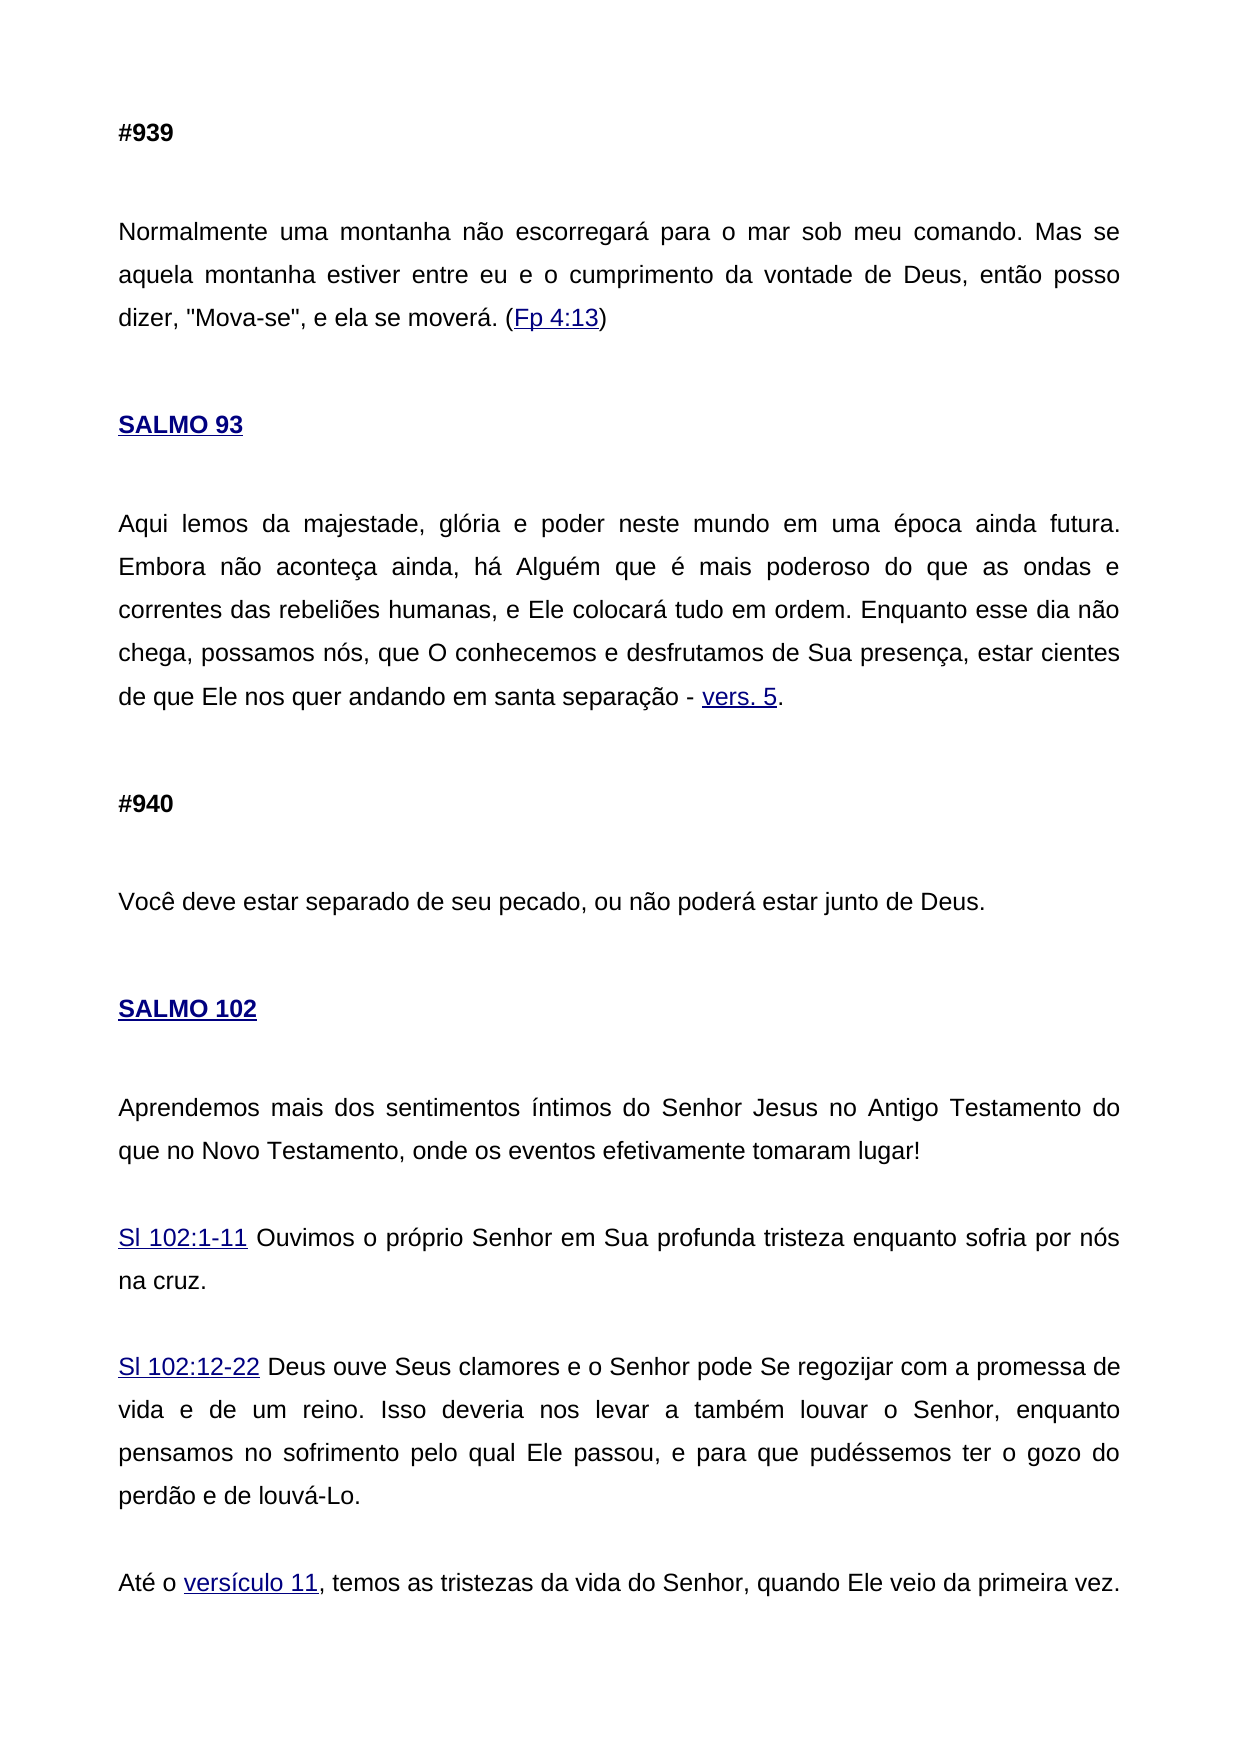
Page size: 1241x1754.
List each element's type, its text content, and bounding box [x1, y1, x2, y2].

text Normalmente uma montanha não escorregará para o mar sob meu comando. Mas se aquela montanha estiver entre eu e o cumprimento da vontade de Deus, então posso dizer, "Mova-se", e ela se moverá. (Fp 4:13) [118, 217, 1122, 332]
subtitle #940 [118, 788, 1122, 817]
text Você deve estar separado de seu pecado, ou não poderá estar junto de Deus. [118, 887, 1122, 916]
subtitle SALMO 102 [118, 994, 1122, 1023]
text Até o versículo 11, temos as tristezas da vida do Senhor, quando Ele veio da primeira vez. [118, 1567, 1122, 1596]
text Sl 102:1-11 Ouvimos o próprio Senhor em Sua profunda tristeza enquanto sofria por nós na cruz. [118, 1222, 1122, 1294]
subtitle SALMO 93 [118, 410, 1122, 439]
subtitle #939 [118, 118, 1122, 147]
text Sl 102:12-22 Deus ouve Seus clamores e o Senhor pode Se regozijar com a promessa de vida e de um reino. Isso deveria nos levar a também louvar o Senhor, enquanto pensamos no sofrimento pelo qual Ele passou, e para que pudéssemos ter o gozo do perdão e de louvá-Lo. [118, 1352, 1122, 1510]
text Aqui lemos da majestade, glória e poder neste mundo em uma época ainda futura. Embora não aconteça ainda, há Alguém que é mais poderoso do que as ondas e correntes das rebeliões humanas, e Ele colocará tudo em ordem. Enquanto esse dia não chega, possamos nós, que O conhecemos e desfrutamos de Sua presença, estar cientes de que Ele nos quer andando em santa separação - vers. 5. [118, 509, 1122, 710]
text Aprendemos mais dos sentimentos íntimos do Senhor Jesus no Antigo Testamento do que no Novo Testamento, onde os eventos efetivamente tomaram lugar! [118, 1093, 1122, 1165]
